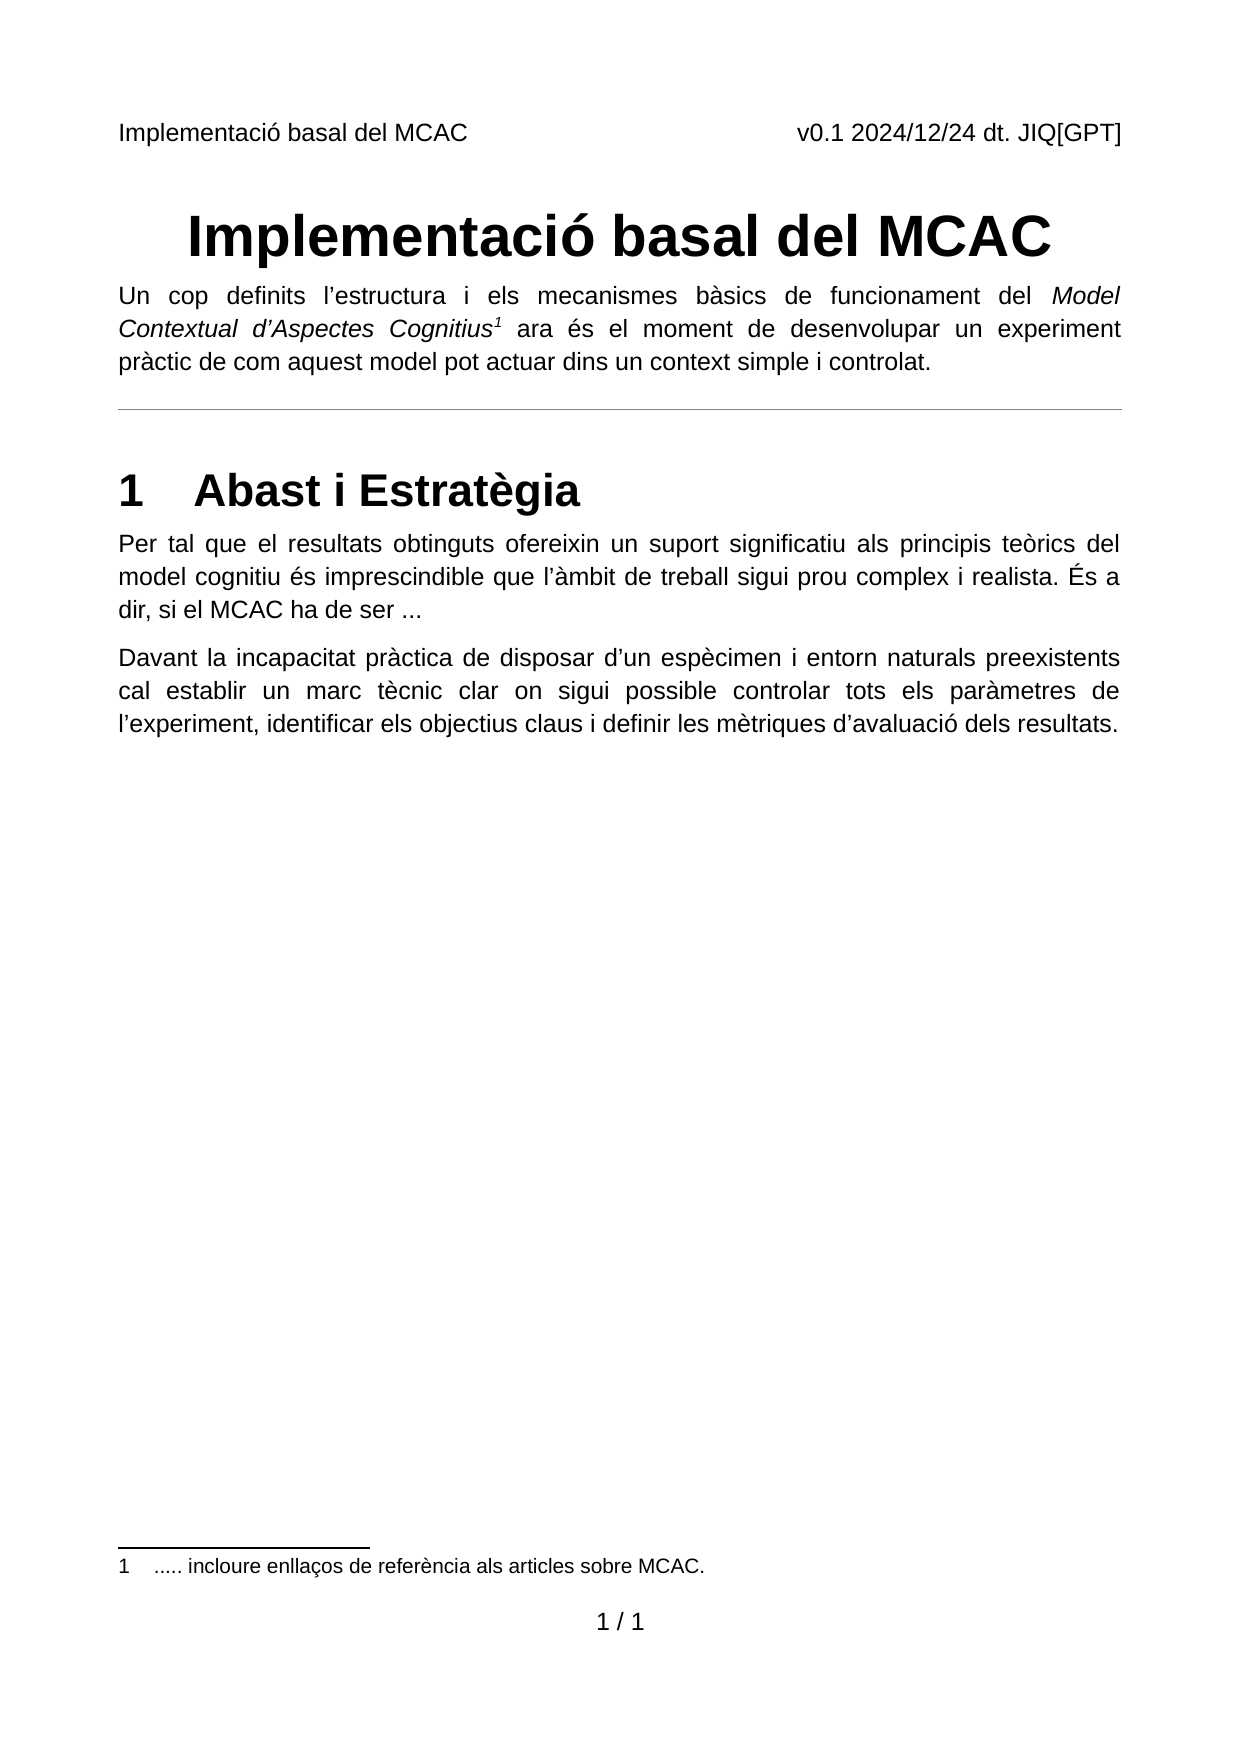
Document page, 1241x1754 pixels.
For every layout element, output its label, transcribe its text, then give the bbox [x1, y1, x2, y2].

text Per tal que el resultats obtinguts ofereixin un suport significatiu als principis teòrics del model cognitiu és imprescindible que l’àmbit de treball sigui prou complex i realista. És a dir, si el MCAC ha de ser ... [118, 529, 1122, 624]
text Davant la incapacitat pràctica de disposar d’un espècimen i entorn naturals preexistents cal establir un marc tècnic clar on sigui possible controlar tots els paràmetres de l’experiment, identificar els objectius claus i definir les mètriques d’avaluació dels resultats. [118, 643, 1122, 737]
subtitle Abast i Estratègia [118, 464, 1122, 517]
text Un cop definits l’estructura i els mecanismes bàsics de funcionament del Model Contextual d’Aspectes Cognitius ara és el moment de desenvolupar un experiment pràctic de com aquest model pot actuar dins un context simple i controlat. [118, 281, 1122, 376]
title Implementació basal del MCAC [118, 201, 1122, 268]
text ..... incloure enllaços de referència als articles sobre MCAC. [118, 1554, 1122, 1578]
